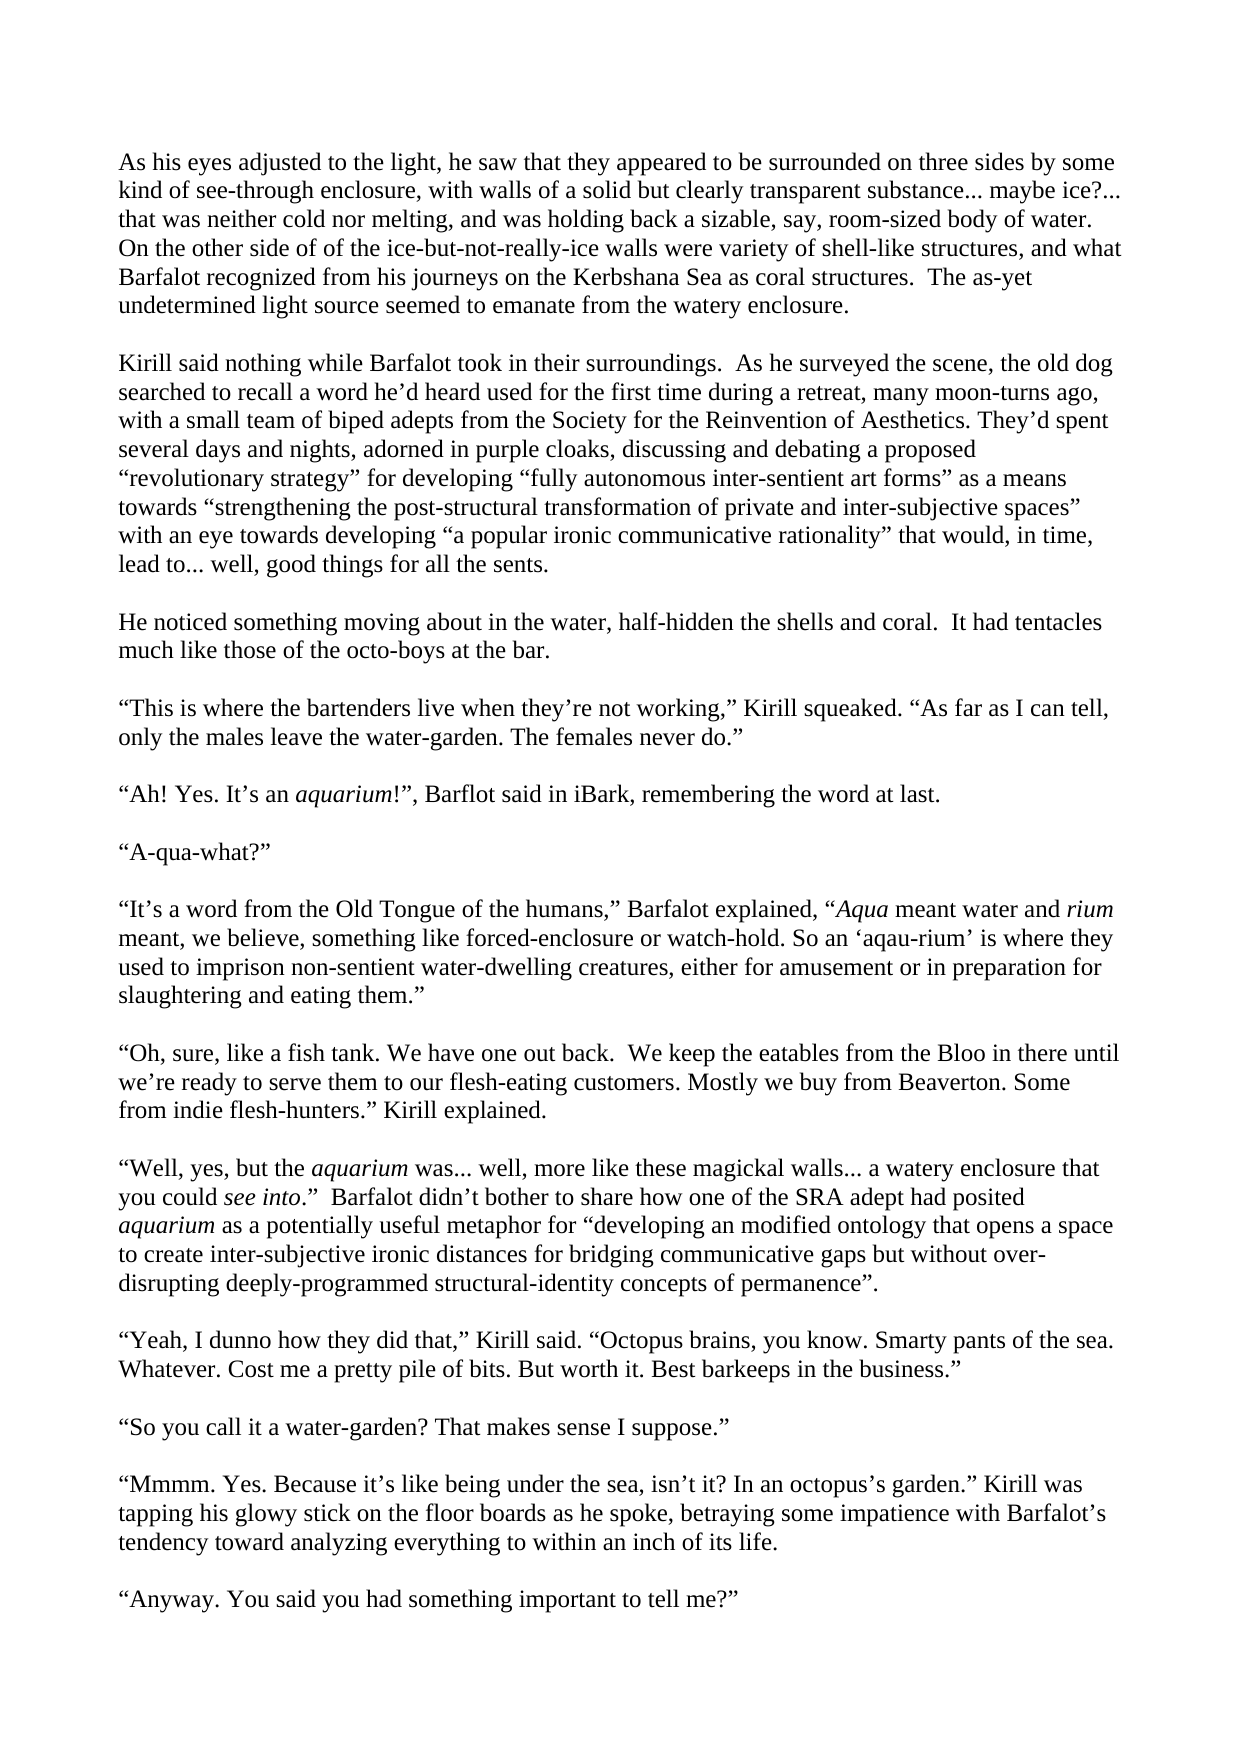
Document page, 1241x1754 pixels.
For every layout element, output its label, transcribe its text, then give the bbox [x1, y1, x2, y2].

text “Oh, sure, like a fish tank. We have one out back. We keep the eatables from the Bloo in there until we’re ready to serve them to our flesh-eating customers. Mostly we buy from Beaverton. Some from indie flesh-hunters.” Kirill explained. [118, 1038, 1122, 1124]
text “It’s a word from the Old Tongue of the humans,” Barfalot explained, “Aqua meant water and rium meant, we believe, something like forced-enclosure or watch-hold. So an ‘aqau-rium’ is where they used to imprison non-sentient water-dwelling creatures, either for amusement or in preparation for slaughtering and eating them.” [118, 894, 1122, 1009]
text “A-qua-what?” [118, 837, 1122, 866]
text “Well, yes, but the aquarium was... well, more like these magickal walls... a watery enclosure that you could see into.” Barfalot didn’t bother to share how one of the SRA adept had posited aquarium as a potentially useful metaphor for “developing an modified ontology that opens a space to create inter-subjective ironic distances for bridging communicative gaps but without over-disrupting deeply-programmed structural-identity concepts of permanence”. [118, 1153, 1122, 1297]
text Kirill said nothing while Barfalot took in their surroundings. As he surveyed the scene, the old dog searched to recall a word he’d heard used for the first time during a retreat, many moon-turns ago, with a small team of biped adepts from the Society for the Reinvention of Aesthetics. They’d spent several days and nights, adorned in purple cloaks, discussing and debating a proposed “revolutionary strategy” for developing “fully autonomous inter-sentient art forms” as a means towards “strengthening the post-structural transformation of private and inter-subjective spaces” with an eye towards developing “a popular ironic communicative rationality” that would, in time, lead to... well, good things for all the sents. [118, 348, 1122, 578]
text “So you call it a water-garden? That makes sense I suppose.” [118, 1412, 1122, 1441]
text As his eyes adjusted to the light, he saw that they appeared to be surrounded on three sides by some kind of see-through enclosure, with walls of a solid but clearly transparent substance... maybe ice?... that was neither cold nor melting, and was holding back a sizable, say, room-sized body of water. On the other side of of the ice-but-not-really-ice walls were variety of shell-like structures, and what Barfalot recognized from his journeys on the Kerbshana Sea as coral structures. The as-yet undetermined light source seemed to emanate from the watery enclosure. [118, 147, 1122, 319]
text He noticed something moving about in the water, half-hidden the shells and coral. It had tentacles much like those of the octo-boys at the bar. [118, 607, 1122, 664]
text “Ah! Yes. It’s an aquarium!”, Barflot said in iBark, remembering the word at last. [118, 779, 1122, 808]
text “Yeah, I dunno how they did that,” Kirill said. “Octopus brains, you know. Smarty pants of the sea. Whatever. Cost me a pretty pile of bits. But worth it. Best barkeeps in the business.” [118, 1326, 1122, 1383]
text “This is where the bartenders live when they’re not working,” Kirill squeaked. “As far as I can tell, only the males leave the water-garden. The females never do.” [118, 693, 1122, 751]
text “Mmmm. Yes. Because it’s like being under the sea, isn’t it? In an octopus’s garden.” Kirill was tapping his glowy stick on the floor boards as he spoke, betraying some impatience with Barfalot’s tendency toward analyzing everything to within an inch of its life. [118, 1469, 1122, 1556]
text “Anyway. You said you had something important to tell me?” [118, 1584, 1122, 1613]
